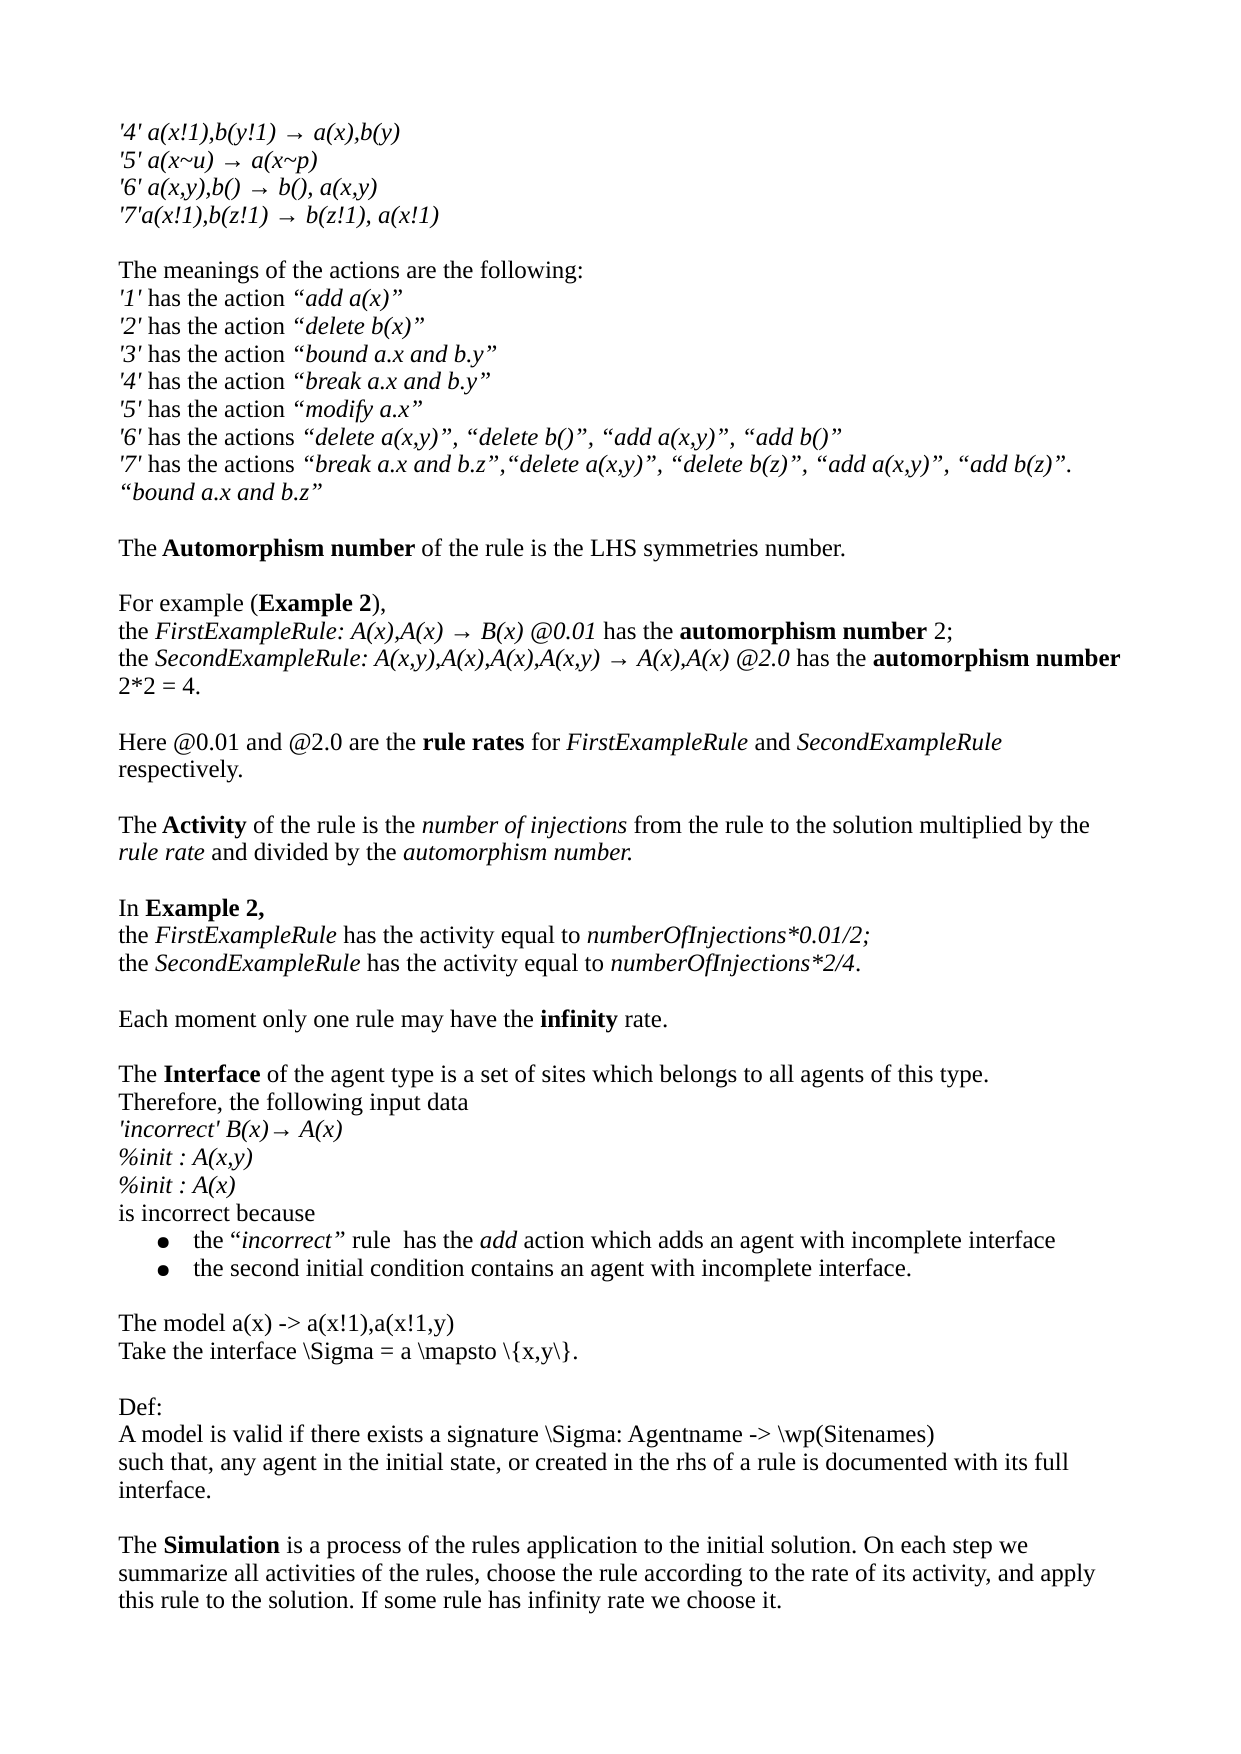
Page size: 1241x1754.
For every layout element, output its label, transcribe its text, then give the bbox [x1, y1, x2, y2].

text '1' has the action “add a(x)” [118, 284, 1122, 312]
text %init : A(x,y) [118, 1143, 1122, 1171]
text '3' has the action “bound a.x and b.y” [118, 340, 1122, 367]
text %init : A(x) [118, 1171, 1122, 1199]
text the FirstExampleRule has the activity equal to numberOfInjections*0.01/2; [118, 922, 1122, 949]
text '6' a(x,y),b() → b(), a(x,y) [118, 173, 1122, 201]
text the FirstExampleRule: A(x),A(x) → B(x) @0.01 has the automorphism number 2; [118, 617, 1122, 644]
text '2' has the action “delete b(x)” [118, 312, 1122, 340]
text In Example 2, [118, 894, 1122, 922]
list the “incorrect” rule has the add action which adds an agent with incomplete interface [156, 1226, 1122, 1254]
text The Interface of the agent type is a set of sites which belongs to all agents of this type. [118, 1060, 1122, 1088]
text The meanings of the actions are the following: [118, 257, 1122, 284]
text The Automorphism number of the rule is the LHS symmetries number. [118, 534, 1122, 561]
text the SecondExampleRule has the activity equal to numberOfInjections*2/4. [118, 949, 1122, 977]
text 'incorrect' B(x)→ A(x) [118, 1116, 1122, 1143]
text '4' a(x!1),b(y!1) → a(x),b(y) [118, 118, 1122, 146]
text '5' a(x~u) → a(x~p) [118, 146, 1122, 173]
text '7'a(x!1),b(z!1) → b(z!1), a(x!1) [118, 201, 1122, 229]
text Therefore, the following input data [118, 1088, 1122, 1116]
text '5' has the action “modify a.x” [118, 395, 1122, 423]
text the SecondExampleRule: A(x,y),A(x),A(x),A(x,y) → A(x),A(x) @2.0 has the automorphism number 2*2 = 4. [118, 644, 1122, 700]
text Each moment only one rule may have the infinity rate. [118, 1005, 1122, 1032]
text For example (Example 2), [118, 589, 1122, 617]
text '7' has the actions “break a.x and b.z”,“delete a(x,y)”, “delete b(z)”, “add a(x,y)”, “add b(z)”. “bound a.x and b.z” [118, 451, 1122, 506]
text Here @0.01 and @2.0 are the rule rates for FirstExampleRule and SecondExampleRule respectively. [118, 728, 1122, 783]
text '6' has the actions “delete a(x,y)”, “delete b()”, “add a(x,y)”, “add b()” [118, 423, 1122, 451]
text The Simulation is a process of the rules application to the initial solution. On each step we summarize all activities of the rules, choose the rule according to the rate of its activity, and apply this rule to the solution. If some rule has infinity rate we choose it. [118, 1531, 1122, 1614]
list the second initial condition contains an agent with incomplete interface. [156, 1254, 1122, 1282]
text The Activity of the rule is the number of injections from the rule to the solution multiplied by the rule rate and divided by the automorphism number. [118, 811, 1122, 866]
text '4' has the action “break a.x and b.y” [118, 367, 1122, 395]
text The model a(x) -> a(x!1),a(x!1,y) Take the interface \Sigma = a \mapsto \{x,y\}. Def: A model is valid if there exists a signature \Sigma: Agentname -> \wp(Sitenames) such that, any agent in the initial state, or created in the rhs of a rule is documented with its full interface. [118, 1309, 1122, 1503]
text is incorrect because [118, 1199, 1122, 1226]
